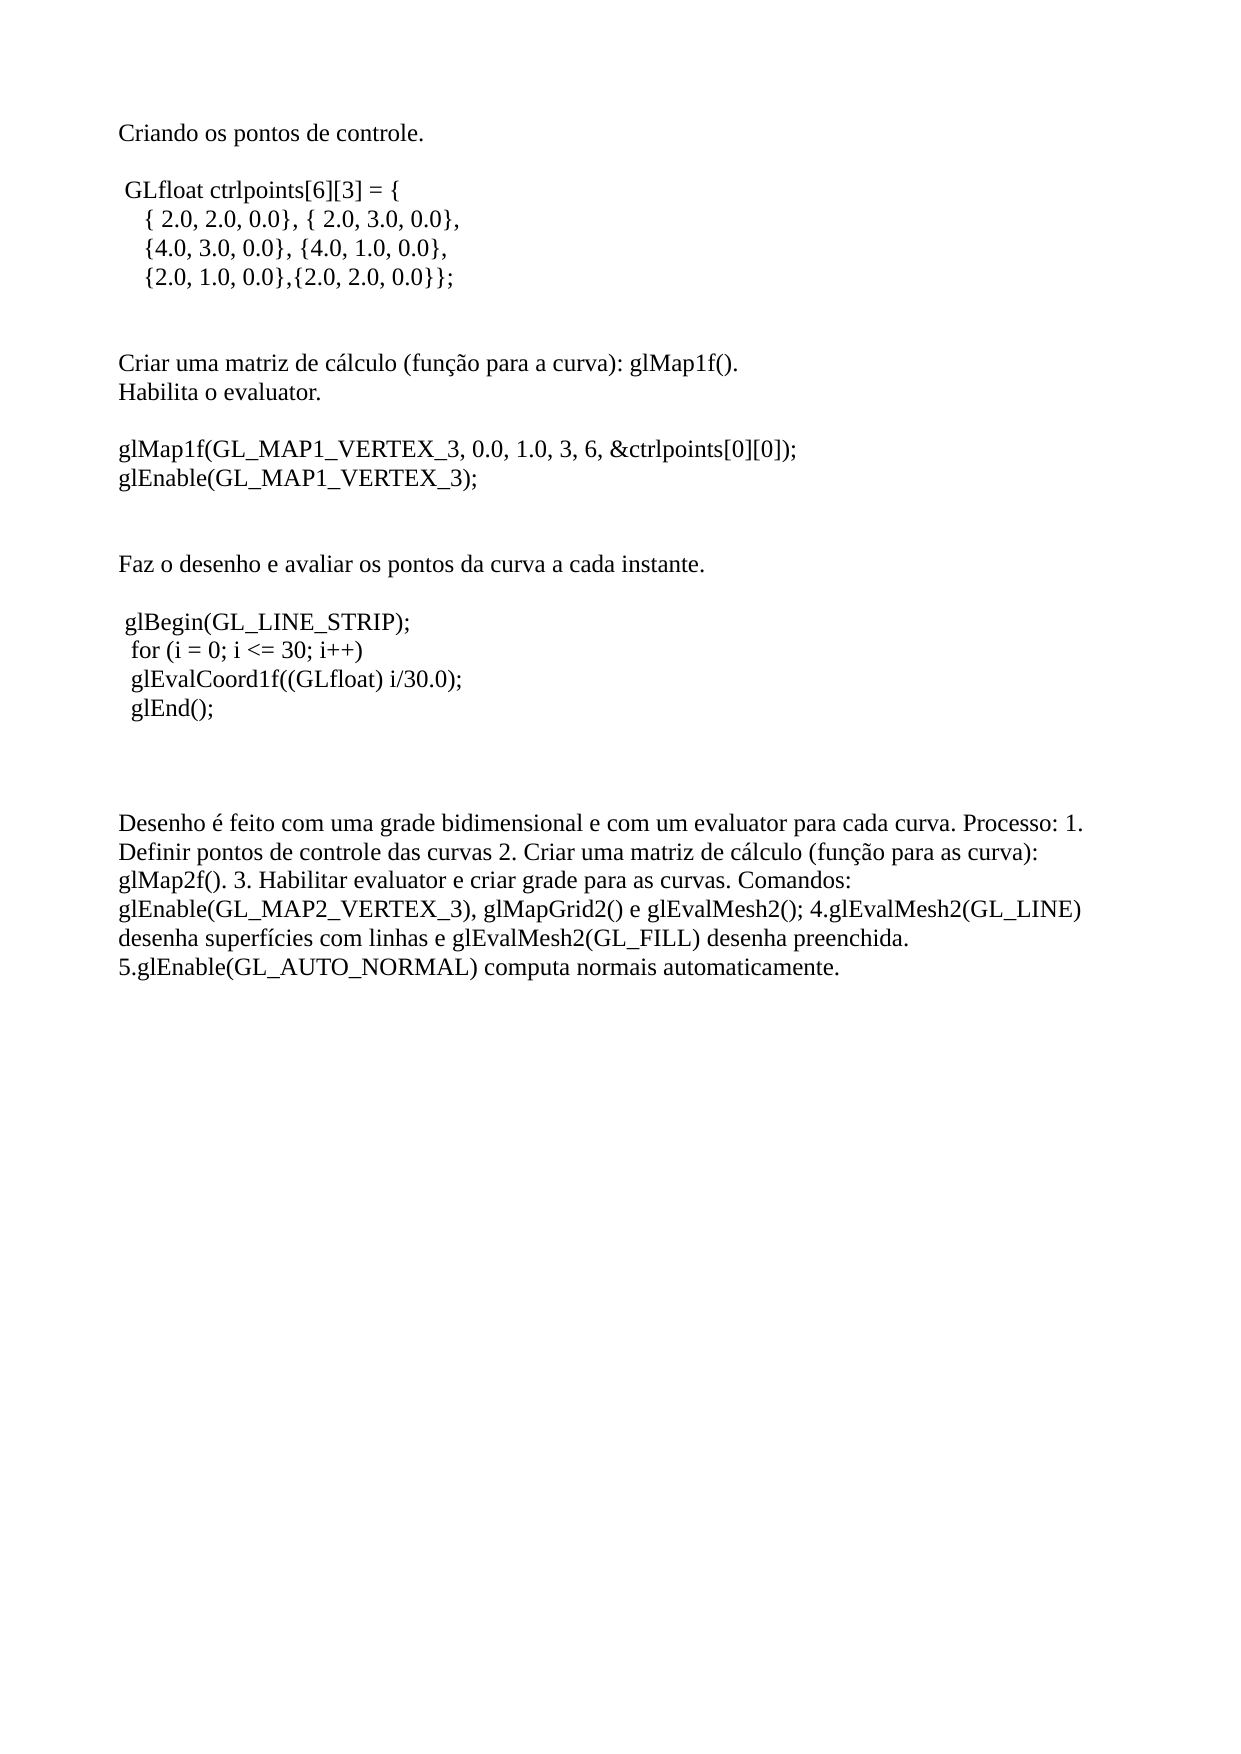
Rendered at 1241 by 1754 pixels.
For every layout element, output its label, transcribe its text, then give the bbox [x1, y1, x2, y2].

text { 2.0, 2.0, 0.0}, { 2.0, 3.0, 0.0}, [118, 204, 1122, 233]
text {2.0, 1.0, 0.0},{2.0, 2.0, 0.0}}; [118, 262, 1122, 291]
text glBegin(GL_LINE_STRIP); [118, 607, 1122, 636]
text glMap1f(GL_MAP1_VERTEX_3, 0.0, 1.0, 3, 6, &ctrlpoints[0][0]); [118, 434, 1122, 463]
text glEnable(GL_MAP1_VERTEX_3); [118, 463, 1122, 492]
text Desenho é feito com uma grade bidimensional e com um evaluator para cada curva. Processo: 1. Definir pontos de controle das curvas 2. Criar uma matriz de cálculo (função para as curva): glMap2f(). 3. Habilitar evaluator e criar grade para as curvas. Comandos: glEnable(GL_MAP2_VERTEX_3), glMapGrid2() e glEvalMesh2(); 4.glEvalMesh2(GL_LINE) desenha superfícies com linhas e glEvalMesh2(GL_FILL) desenha preenchida. 5.glEnable(GL_AUTO_NORMAL) computa normais automaticamente. [118, 808, 1122, 981]
text glEvalCoord1f((GLfloat) i/30.0); [118, 664, 1122, 693]
text GLfloat ctrlpoints[6][3] = { [118, 176, 1122, 204]
text for (i = 0; i <= 30; i++) [118, 636, 1122, 664]
text Habilita o evaluator. [118, 377, 1122, 406]
text Criar uma matriz de cálculo (função para a curva): glMap1f(). [118, 348, 1122, 377]
text glEnd(); [118, 693, 1122, 722]
text {4.0, 3.0, 0.0}, {4.0, 1.0, 0.0}, [118, 233, 1122, 262]
text Faz o desenho e avaliar os pontos da curva a cada instante. [118, 549, 1122, 578]
text Criando os pontos de controle. [118, 118, 1122, 147]
